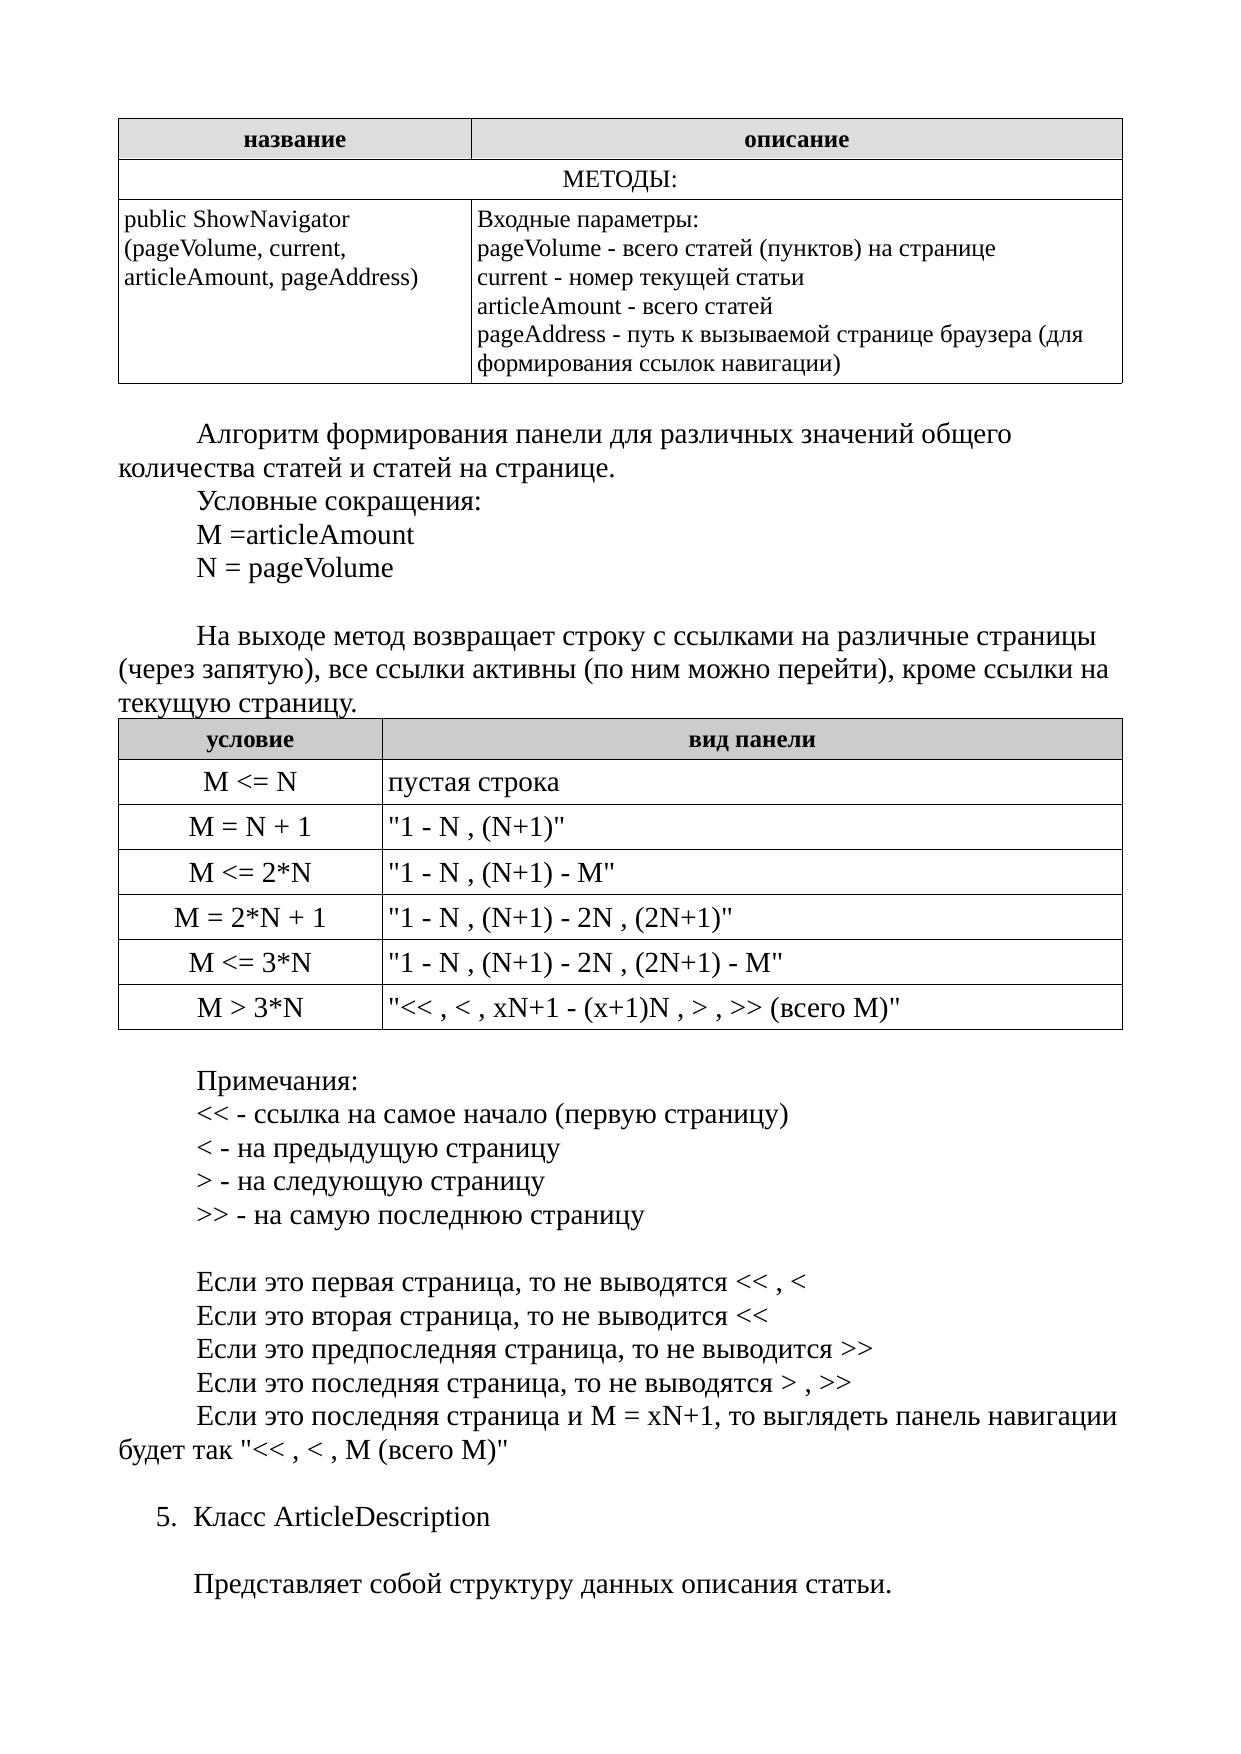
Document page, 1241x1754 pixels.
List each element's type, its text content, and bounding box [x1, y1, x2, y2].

table_cell "1 - N , (N+1) - 2N , (2N+1)" [383, 895, 1122, 939]
text Если это последняя страница и M = xN+1, то выглядеть панель навигации будет так "<< , < , M (всего M)" [118, 1398, 1122, 1465]
table_header название [119, 119, 471, 158]
table_cell public ShowNavigator (pageVolume, current, articleAmount, pageAddress) [119, 200, 471, 383]
text M =articleAmount [118, 517, 1122, 551]
text Условные сокращения: [118, 483, 1122, 517]
text << - ссылка на самое начало (первую страницу) [118, 1096, 1122, 1130]
table_cell Входные параметры: pageVolume - всего статей (пунктов) на странице current - номер текущей статьи articleAmount - всего статей pageAddress - путь к вызываемой странице браузера (для формирования ссылок навигации) [472, 200, 1122, 383]
table_cell "1 - N , (N+1) - M" [383, 850, 1122, 894]
text >> - на самую последнюю страницу [118, 1197, 1122, 1231]
text На выходе метод возвращает строку с ссылками на различные страницы (через запятую), все ссылки активны (по ним можно перейти), кроме ссылки на текущую страницу. [118, 618, 1122, 718]
text Если это последняя страница, то не выводятся > , >> [118, 1365, 1122, 1398]
text < - на предыдущую страницу [118, 1130, 1122, 1163]
text Если это вторая страница, то не выводится << [118, 1298, 1122, 1331]
text Примечания: [118, 1063, 1122, 1096]
table_cell "1 - N , (N+1)" [383, 805, 1122, 849]
table_cell МЕТОДЫ: [119, 160, 1122, 199]
table_header условие [119, 719, 382, 759]
table_header описание [472, 119, 1122, 158]
table_cell M <= N [119, 760, 382, 804]
table_cell пустая строка [383, 760, 1122, 804]
text Если это первая страница, то не выводятся << , < [118, 1264, 1122, 1298]
table_cell M > 3*N [119, 985, 382, 1029]
table_cell M = N + 1 [119, 805, 382, 849]
text Представляет собой структуру данных описания статьи. [193, 1566, 1122, 1599]
text > - на следующую страницу [118, 1163, 1122, 1197]
text Если это предпоследняя страница, то не выводится >> [118, 1331, 1122, 1365]
table_cell M <= 3*N [119, 940, 382, 984]
table_cell M <= 2*N [119, 850, 382, 894]
text Алгоритм формирования панели для различных значений общего количества статей и статей на странице. [118, 416, 1122, 483]
table_cell "1 - N , (N+1) - 2N , (2N+1) - M" [383, 940, 1122, 984]
list Класс ArticleDescription [156, 1499, 1122, 1532]
table_header вид панели [383, 719, 1122, 759]
table_cell "<< , < , xN+1 - (x+1)N , > , >> (всего M)" [383, 985, 1122, 1029]
text N = pageVolume [118, 551, 1122, 584]
table_cell M = 2*N + 1 [119, 895, 382, 939]
